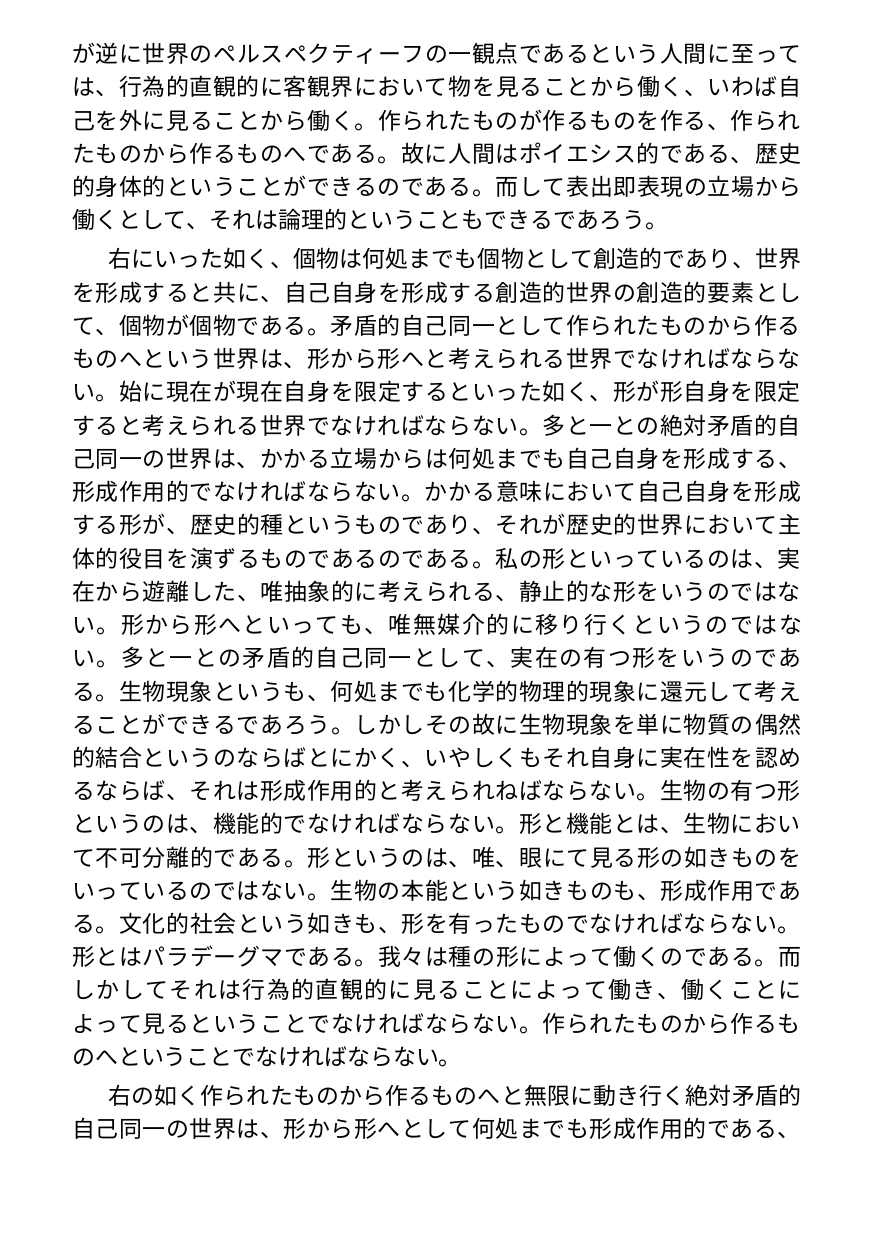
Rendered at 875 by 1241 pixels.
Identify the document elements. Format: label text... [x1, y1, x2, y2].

text 右にいった如く、個物は何処までも個物として創造的であり、世界を形成すると共に、自己自身を形成する創造的世界の創造的要素として、個物が個物である。矛盾的自己同一として作られたものから作るものへという世界は、形から形へと考えられる世界でなければならない。始に現在が現在自身を限定するといった如く、形が形自身を限定すると考えられる世界でなければならない。多と一との絶対矛盾的自己同一の世界は、かかる立場からは何処までも自己自身を形成する、形成作用的でなければならない。かかる意味において自己自身を形成する形が、歴史的種というものであり、それが歴史的世界において主体的役目を演ずるものであるのである。私の形といっているのは、実在から遊離した、唯抽象的に考えられる、静止的な形をいうのではない。形から形へといっても、唯無媒介的に移り行くというのではない。多と一との矛盾的自己同一として、実在の有つ形をいうのである。生物現象というも、何処までも化学的物理的現象に還元して考えることができるであろう。しかしその故に生物現象を単に物質の偶然的結合というのならばとにかく、いやしくもそれ自身に実在性を認めるならば、それは形成作用的と考えられねばならない。生物の有つ形というのは、機能的でなければならない。形と機能とは、生物において不可分離的である。形というのは、唯、眼にて見る形の如きものをいっているのではない。生物の本能という如きものも、形成作用である。文化的社会という如きも、形を有ったものでなければならない。形とはパラデーグマである。我々は種の形によって働くのである。而しかしてそれは行為的直観的に見ることによって働き、働くことによって見るということでなければならない。作られたものから作るものへということでなければならない。 [72, 241, 802, 1072]
text が逆に世界のペルスペクティーフの一観点であるという人間に至っては、行為的直観的に客観界において物を見ることから働く、いわば自己を外に見ることから働く。作られたものが作るものを作る、作られたものから作るものへである。故に人間はポイエシス的である、歴史的身体的ということができるのである。而して表出即表現の立場から働くとして、それは論理的ということもできるであろう。 [72, 36, 802, 235]
text 右の如く作られたものから作るものへと無限に動き行く絶対矛盾的自己同一の世界は、形から形へとして何処までも形成作用的である、 [72, 1078, 802, 1144]
